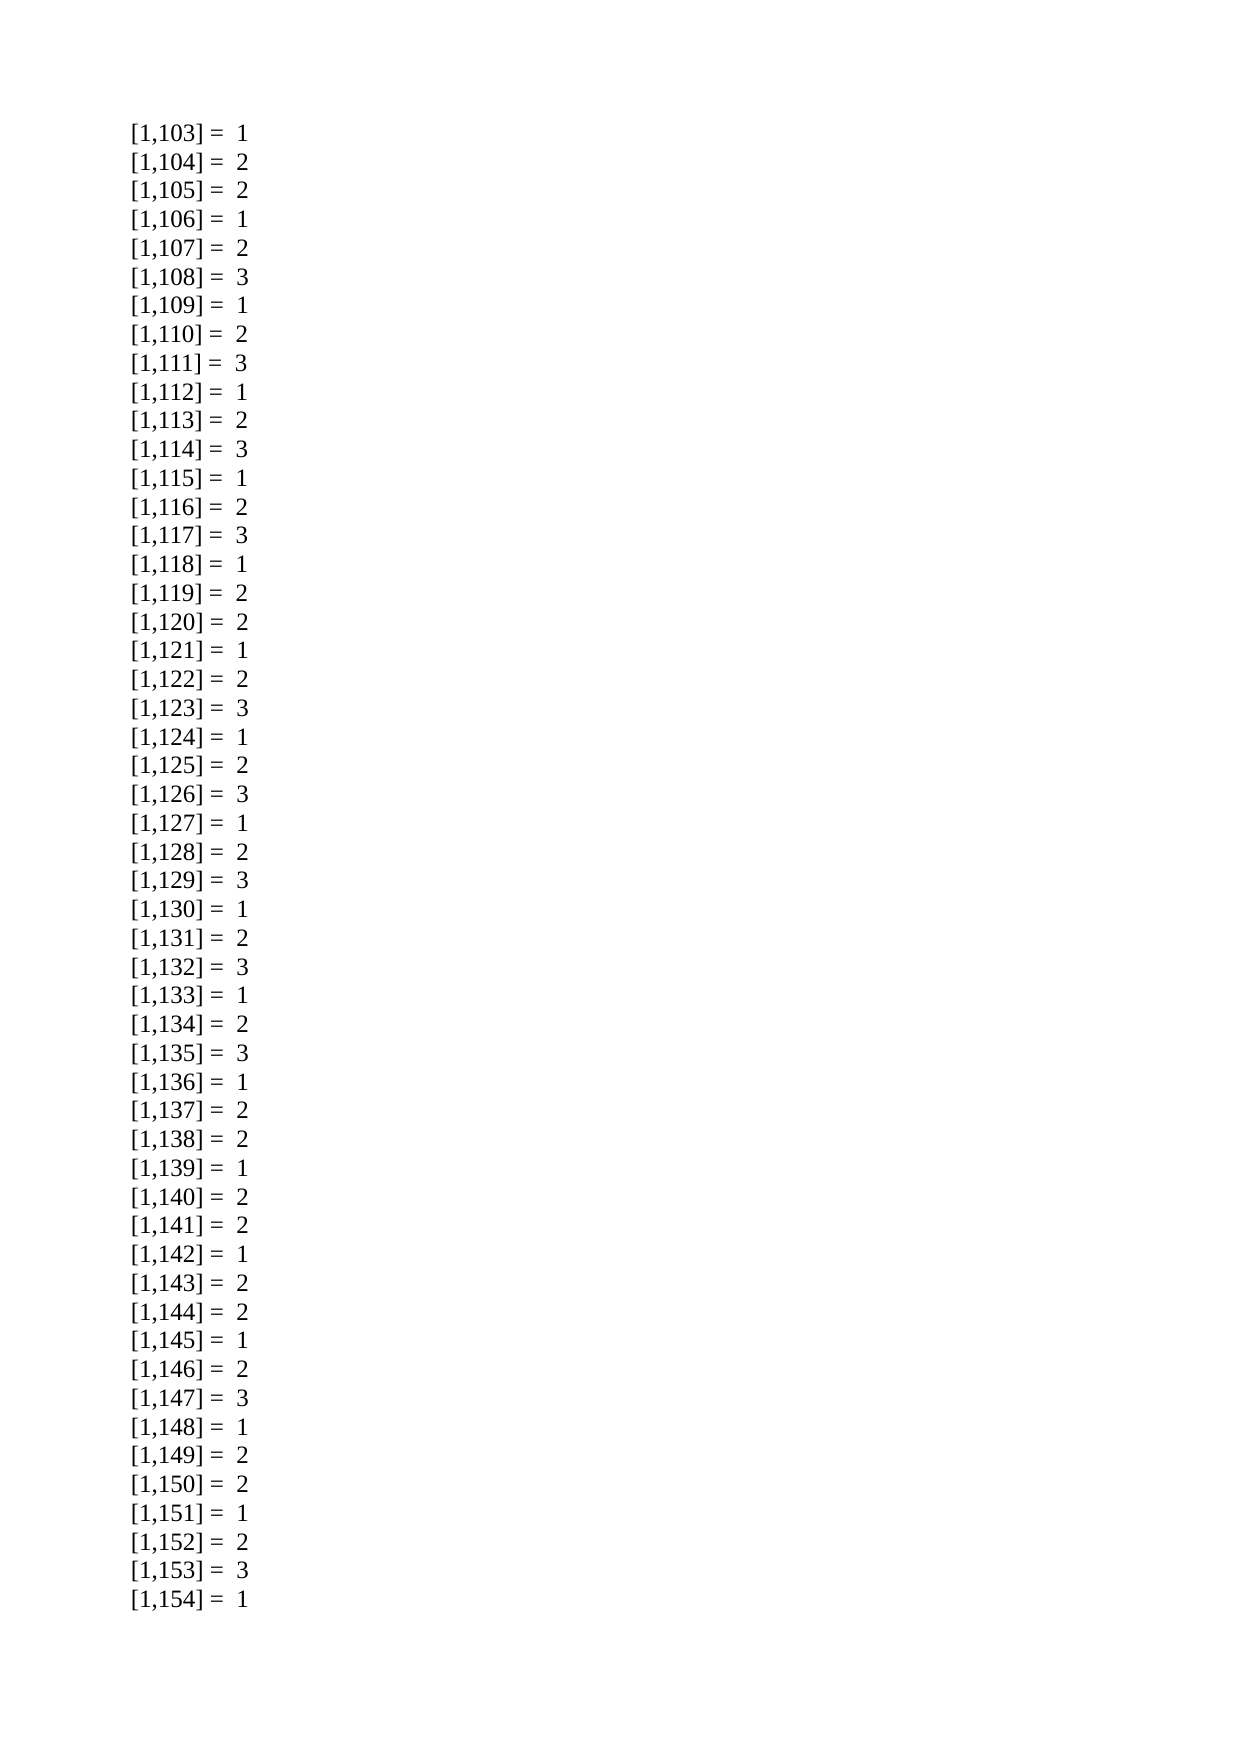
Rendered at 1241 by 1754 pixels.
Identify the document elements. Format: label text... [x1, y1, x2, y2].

text [1,134] = 2 [118, 1009, 1122, 1038]
text [1,146] = 2 [118, 1354, 1122, 1383]
text [1,142] = 1 [118, 1239, 1122, 1268]
text [1,131] = 2 [118, 923, 1122, 952]
text [1,133] = 1 [118, 981, 1122, 1009]
text [1,105] = 2 [118, 176, 1122, 204]
text [1,132] = 3 [118, 952, 1122, 981]
text [1,140] = 2 [118, 1182, 1122, 1211]
text [1,126] = 3 [118, 779, 1122, 808]
text [1,104] = 2 [118, 147, 1122, 176]
text [1,139] = 1 [118, 1153, 1122, 1182]
text [1,130] = 1 [118, 894, 1122, 923]
text [1,106] = 1 [118, 204, 1122, 233]
text [1,111] = 3 [118, 348, 1122, 377]
text [1,137] = 2 [118, 1096, 1122, 1124]
text [1,114] = 3 [118, 434, 1122, 463]
text [1,116] = 2 [118, 492, 1122, 521]
text [1,143] = 2 [118, 1268, 1122, 1297]
text [1,123] = 3 [118, 693, 1122, 722]
text [1,109] = 1 [118, 291, 1122, 319]
text [1,138] = 2 [118, 1124, 1122, 1153]
text [1,147] = 3 [118, 1383, 1122, 1412]
text [1,110] = 2 [118, 319, 1122, 348]
text [1,125] = 2 [118, 751, 1122, 779]
text [1,150] = 2 [118, 1469, 1122, 1498]
text [1,129] = 3 [118, 866, 1122, 894]
text [1,108] = 3 [118, 262, 1122, 291]
text [1,124] = 1 [118, 722, 1122, 751]
text [1,135] = 3 [118, 1038, 1122, 1067]
text [1,122] = 2 [118, 664, 1122, 693]
text [1,127] = 1 [118, 808, 1122, 837]
text [1,144] = 2 [118, 1297, 1122, 1326]
text [1,119] = 2 [118, 578, 1122, 607]
text [1,107] = 2 [118, 233, 1122, 262]
text [1,148] = 1 [118, 1412, 1122, 1441]
text [1,149] = 2 [118, 1441, 1122, 1469]
text [1,112] = 1 [118, 377, 1122, 406]
text [1,103] = 1 [118, 118, 1122, 147]
text [1,136] = 1 [118, 1067, 1122, 1096]
text [1,118] = 1 [118, 549, 1122, 578]
text [1,115] = 1 [118, 463, 1122, 492]
text [1,145] = 1 [118, 1326, 1122, 1354]
text [1,154] = 1 [118, 1584, 1122, 1613]
text [1,153] = 3 [118, 1556, 1122, 1584]
text [1,113] = 2 [118, 406, 1122, 434]
text [1,120] = 2 [118, 607, 1122, 636]
text [1,117] = 3 [118, 521, 1122, 549]
text [1,151] = 1 [118, 1498, 1122, 1527]
text [1,152] = 2 [118, 1527, 1122, 1556]
text [1,121] = 1 [118, 636, 1122, 664]
text [1,141] = 2 [118, 1211, 1122, 1239]
text [1,128] = 2 [118, 837, 1122, 866]
